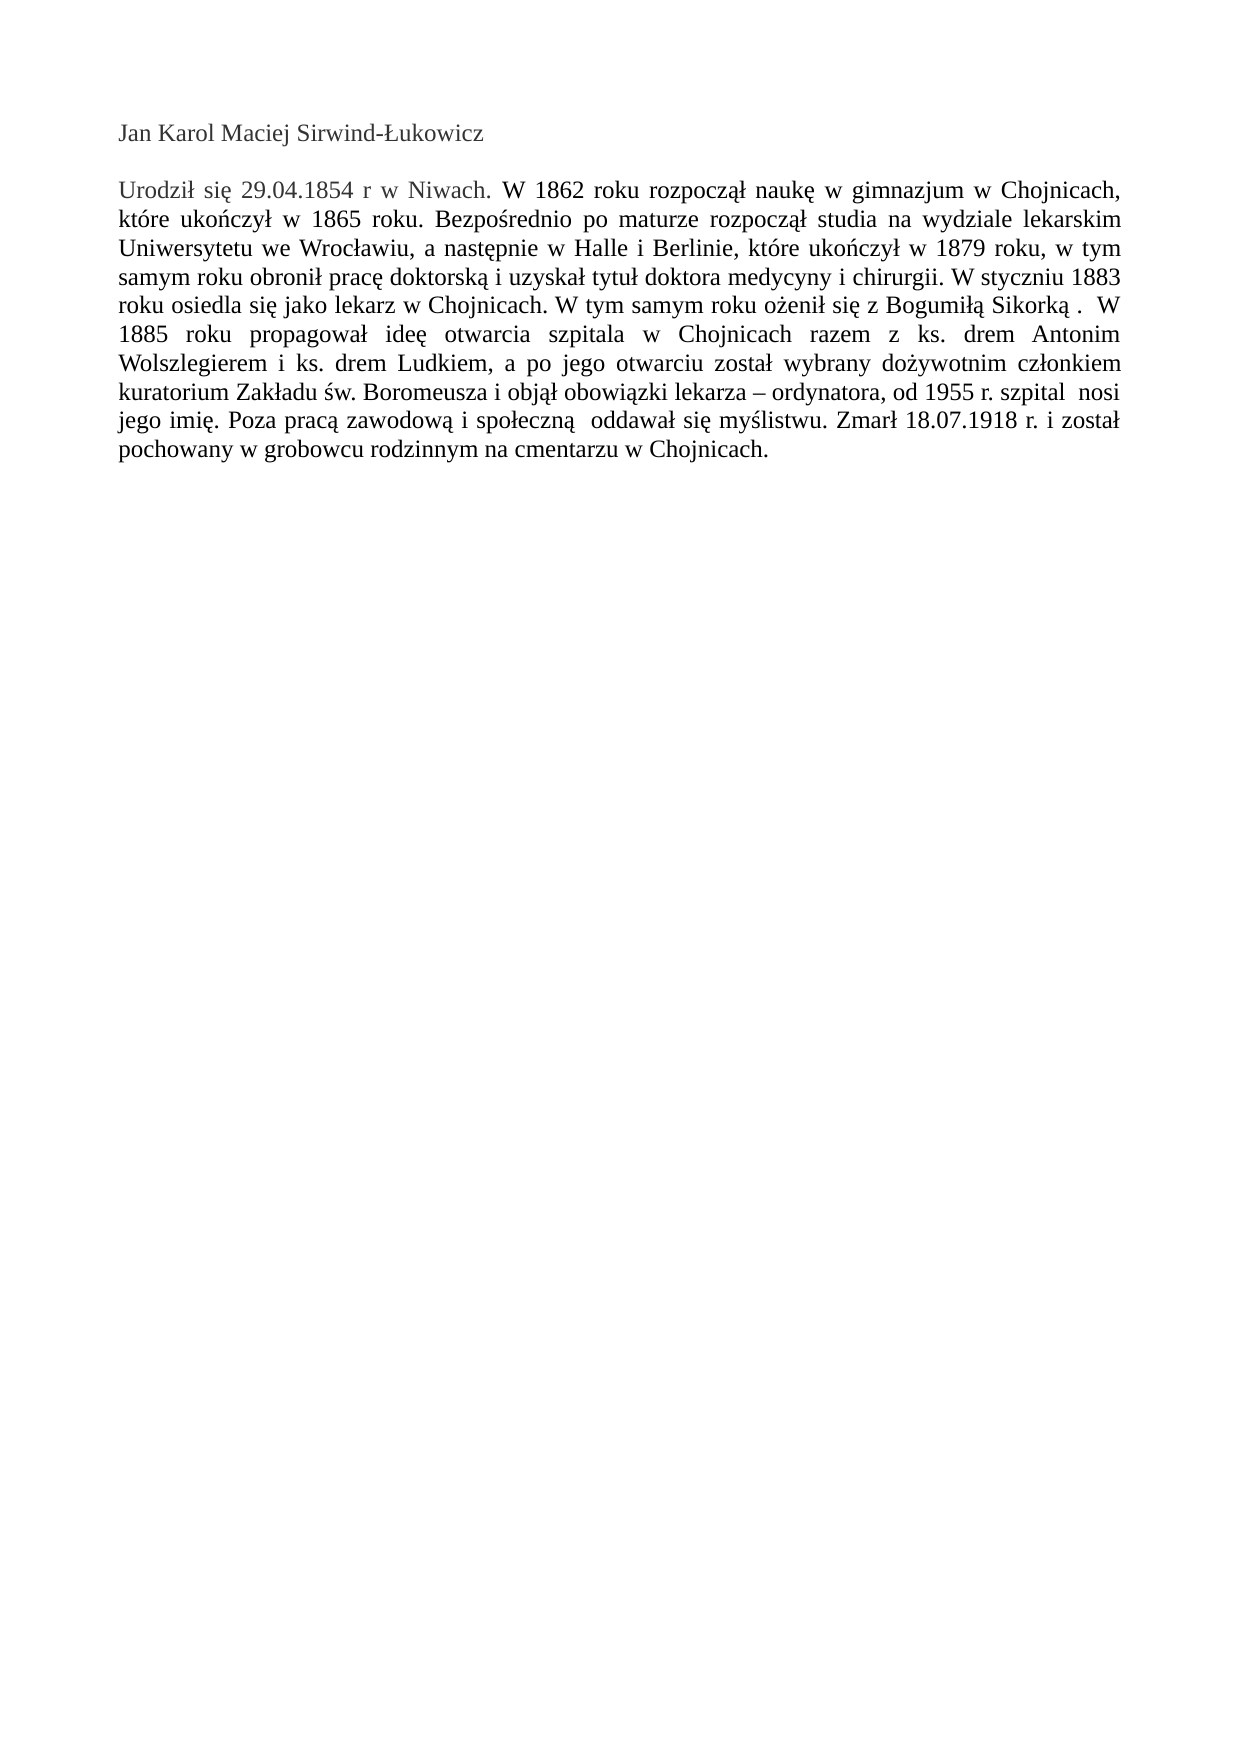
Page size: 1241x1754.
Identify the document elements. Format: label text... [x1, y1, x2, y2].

text Urodził się 29.04.1854 r w Niwach. W 1862 roku rozpoczął naukę w gimnazjum w Chojnicach, które ukończył w 1865 roku. Bezpośrednio po maturze rozpoczął studia na wydziale lekarskim Uniwersytetu we Wrocławiu, a następnie w Halle i Berlinie, które ukończył w 1879 roku, w tym samym roku obronił pracę doktorską i uzyskał tytuł doktora medycyny i chirurgii. W styczniu 1883 roku osiedla się jako lekarz w Chojnicach. W tym samym roku ożenił się z Bogumiłą Sikorką . W 1885 roku propagował ideę otwarcia szpitala w Chojnicach razem z ks. drem Antonim Wolszlegierem i ks. drem Ludkiem, a po jego otwarciu został wybrany dożywotnim członkiem kuratorium Zakładu św. Boromeusza i objął obowiązki lekarza – ordynatora, od 1955 r. szpital nosi jego imię. Poza pracą zawodową i społeczną oddawał się myślistwu. Zmarł 18.07.1918 r. i został pochowany w grobowcu rodzinnym na cmentarzu w Chojnicach. [118, 176, 1122, 463]
text Jan Karol Maciej Sirwind-Łukowicz [118, 118, 1122, 147]
